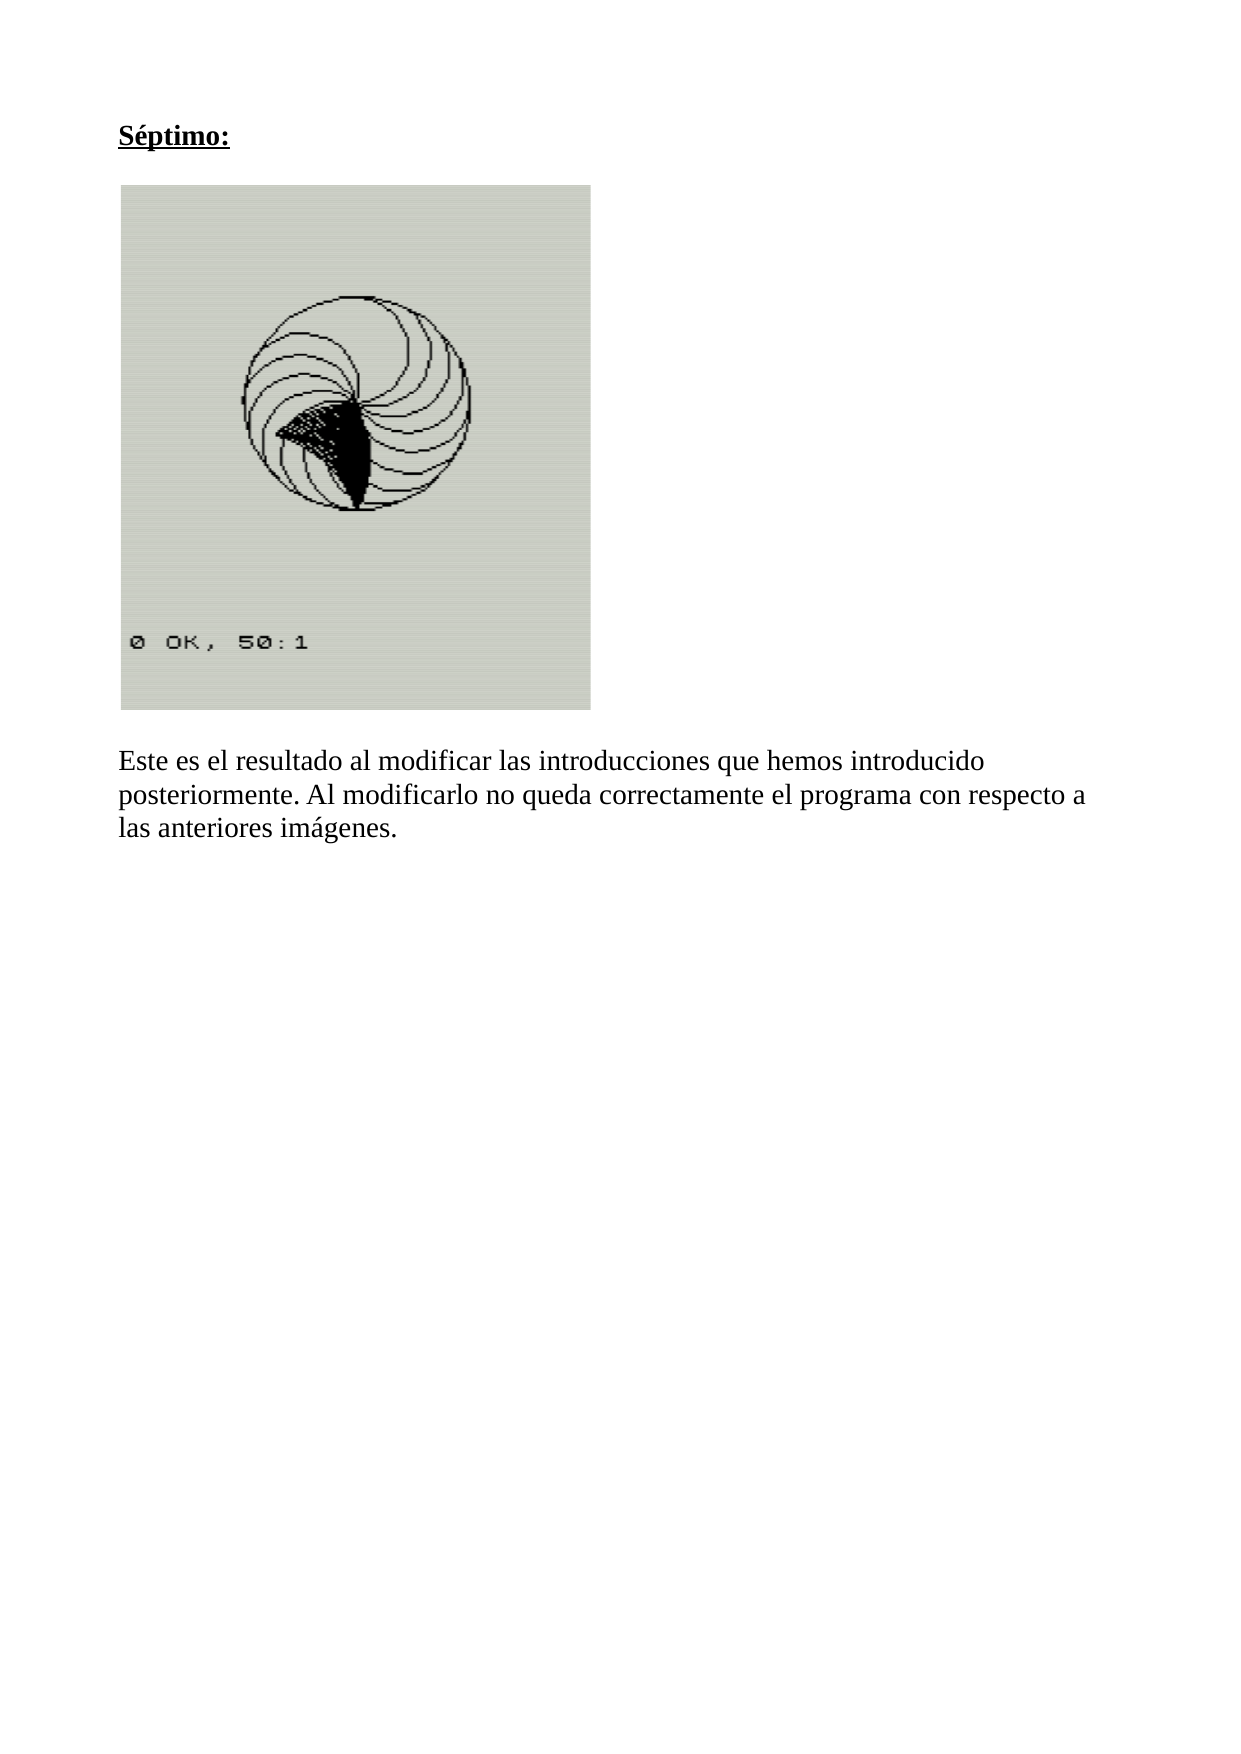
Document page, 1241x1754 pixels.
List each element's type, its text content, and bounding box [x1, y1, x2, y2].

text Este es el resultado al modificar las introducciones que hemos introducido posteriormente. Al modificarlo no queda correctamente el programa con respecto a las anteriores imágenes. [118, 743, 1122, 844]
text Séptimo: [118, 118, 1122, 152]
picture [120, 185, 591, 710]
